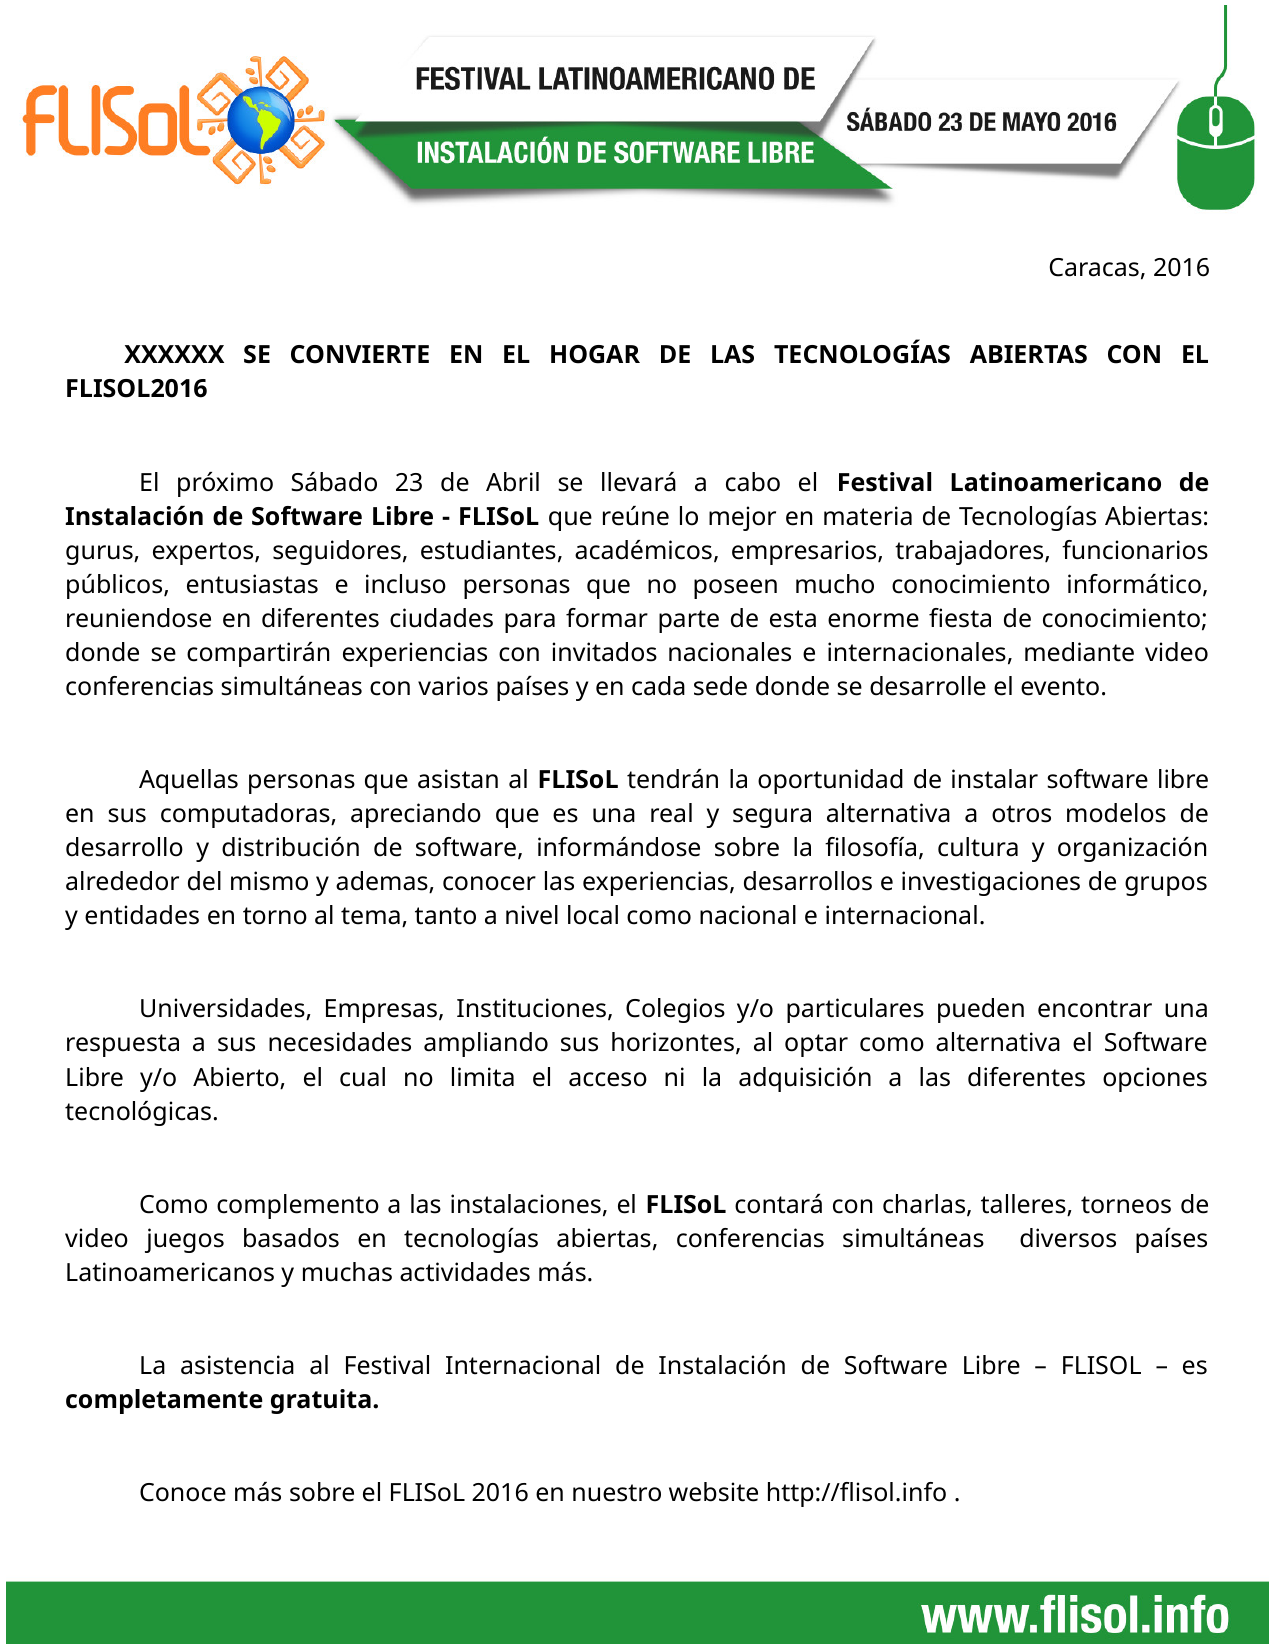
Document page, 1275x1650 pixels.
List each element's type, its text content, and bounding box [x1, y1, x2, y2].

text Conoce más sobre el FLISoL 2016 en nuestro website http://flisol.info . [65, 1475, 1210, 1509]
text Caracas, 2016 [65, 249, 1210, 283]
text La asistencia al Festival Internacional de Instalación de Software Libre – FLISOL – es completamente gratuita. [65, 1348, 1210, 1416]
picture [6, 5, 1269, 1644]
text Aquellas personas que asistan al FLISoL tendrán la oportunidad de instalar software libre en sus computadoras, apreciando que es una real y segura alternativa a otros modelos de desarrollo y distribución de software, informándose sobre la filosofía, cultura y organización alrededor del mismo y ademas, conocer las experiencias, desarrollos e investigaciones de grupos y entidades en torno al tema, tanto a nivel local como nacional e internacional. [65, 762, 1210, 932]
text XXXXXX SE CONVIERTE EN EL HOGAR DE LAS TECNOLOGÍAS ABIERTAS CON EL FLISOL2016 [65, 337, 1210, 405]
text El próximo Sábado 23 de Abril se llevará a cabo el Festival Latinoamericano de Instalación de Software Libre - FLISoL que reúne lo mejor en materia de Tecnologías Abiertas: gurus, expertos, seguidores, estudiantes, académicos, empresarios, trabajadores, funcionarios públicos, entusiastas e incluso personas que no poseen mucho conocimiento informático, reuniendose en diferentes ciudades para formar parte de esta enorme fiesta de conocimiento; donde se compartirán experiencias con invitados nacionales e internacionales, mediante video conferencias simultáneas con varios países y en cada sede donde se desarrolle el evento. [65, 464, 1210, 703]
text Universidades, Empresas, Instituciones, Colegios y/o particulares pueden encontrar una respuesta a sus necesidades ampliando sus horizontes, al optar como alternativa el Software Libre y/o Abierto, el cual no limita el acceso ni la adquisición a las diferentes opciones tecnológicas. [65, 991, 1210, 1127]
text Como complemento a las instalaciones, el FLISoL contará con charlas, talleres, torneos de video juegos basados en tecnologías abiertas, conferencias simultáneas diversos países Latinoamericanos y muchas actividades más. [65, 1186, 1210, 1288]
